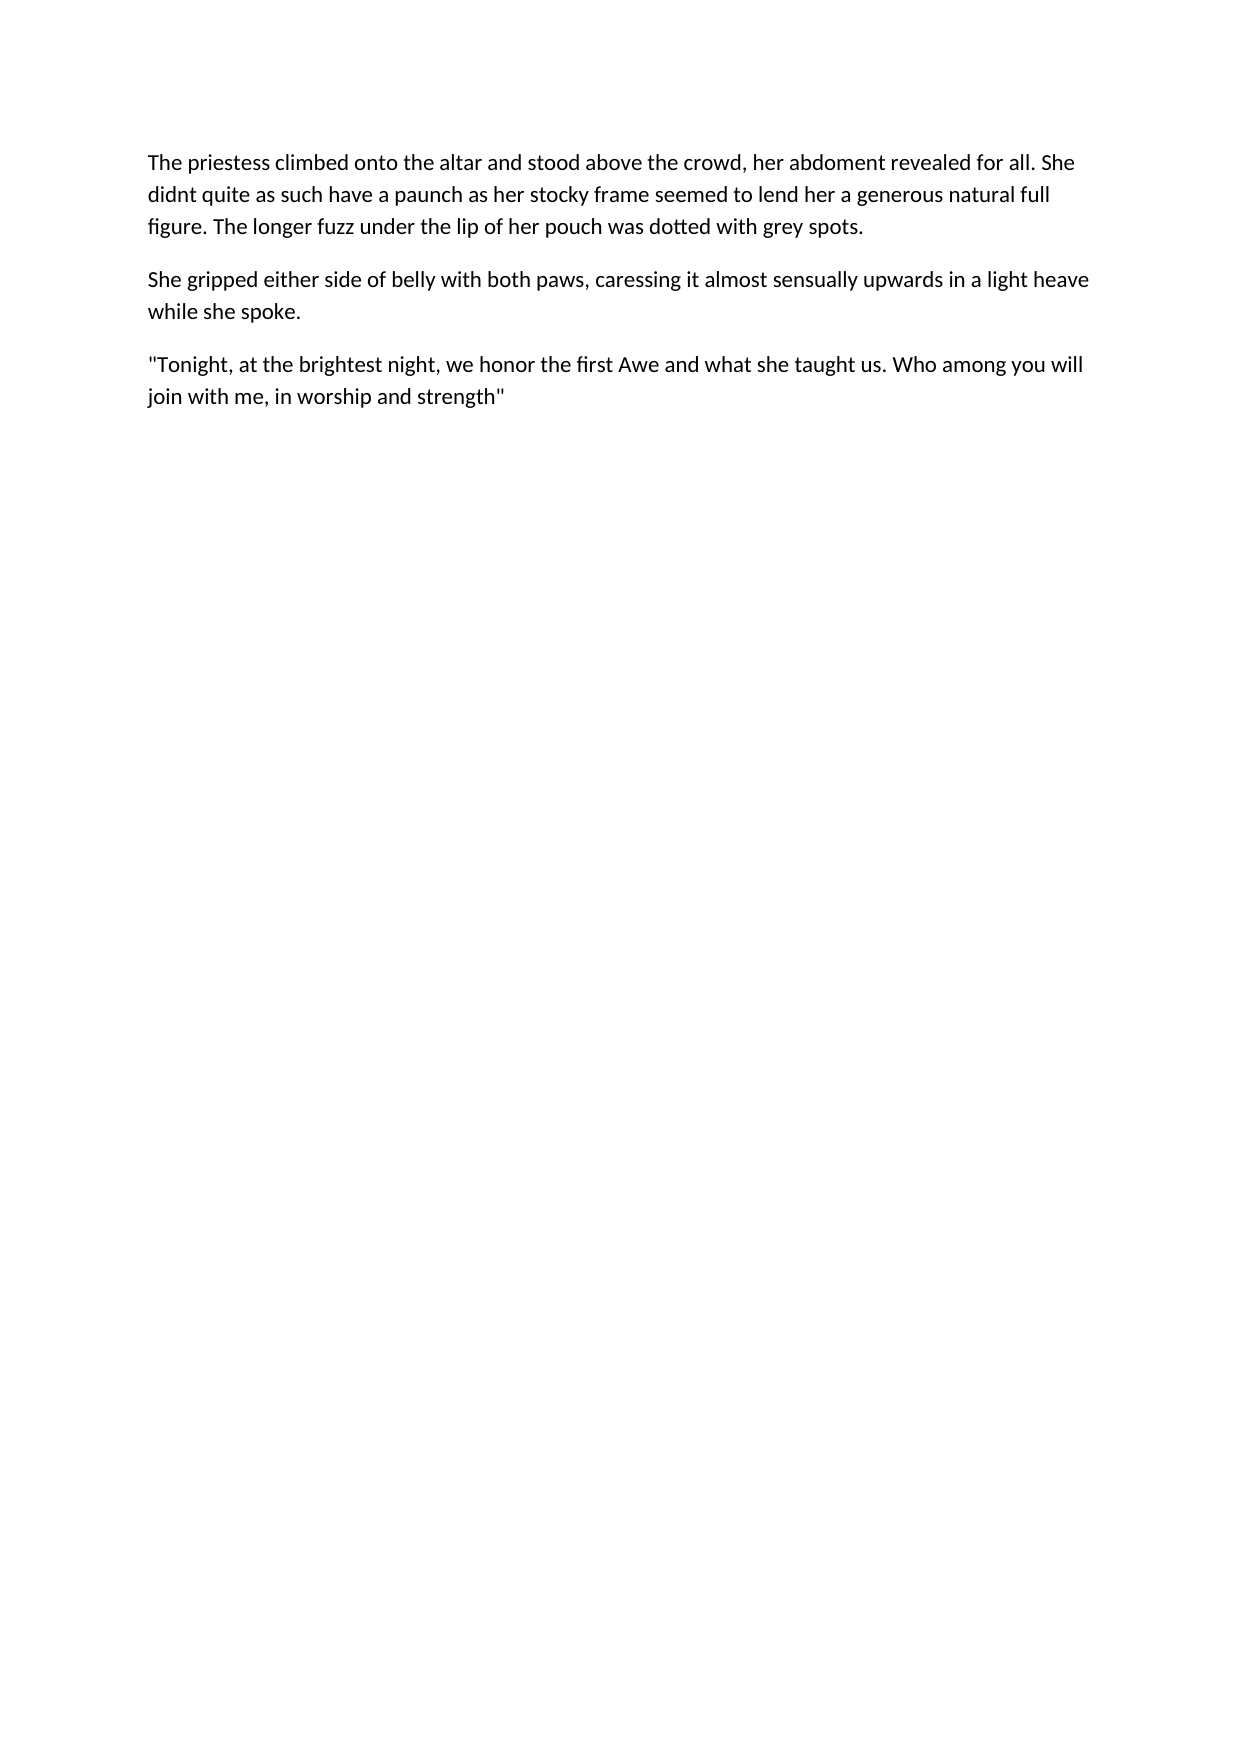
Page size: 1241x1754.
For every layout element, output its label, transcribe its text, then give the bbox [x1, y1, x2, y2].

text The priestess climbed onto the altar and stood above the crowd, her abdoment revealed for all. She didnt quite as such have a paunch as her stocky frame seemed to lend her a generous natural full figure. The longer fuzz under the lip of her pouch was dotted with grey spots. [148, 148, 1093, 240]
text "Tonight, at the brightest night, we honor the first Awe and what she taught us. Who among you will join with me, in worship and strength" [148, 350, 1093, 410]
text She gripped either side of belly with both paws, caressing it almost sensually upwards in a light heave while she spoke. [148, 265, 1093, 325]
